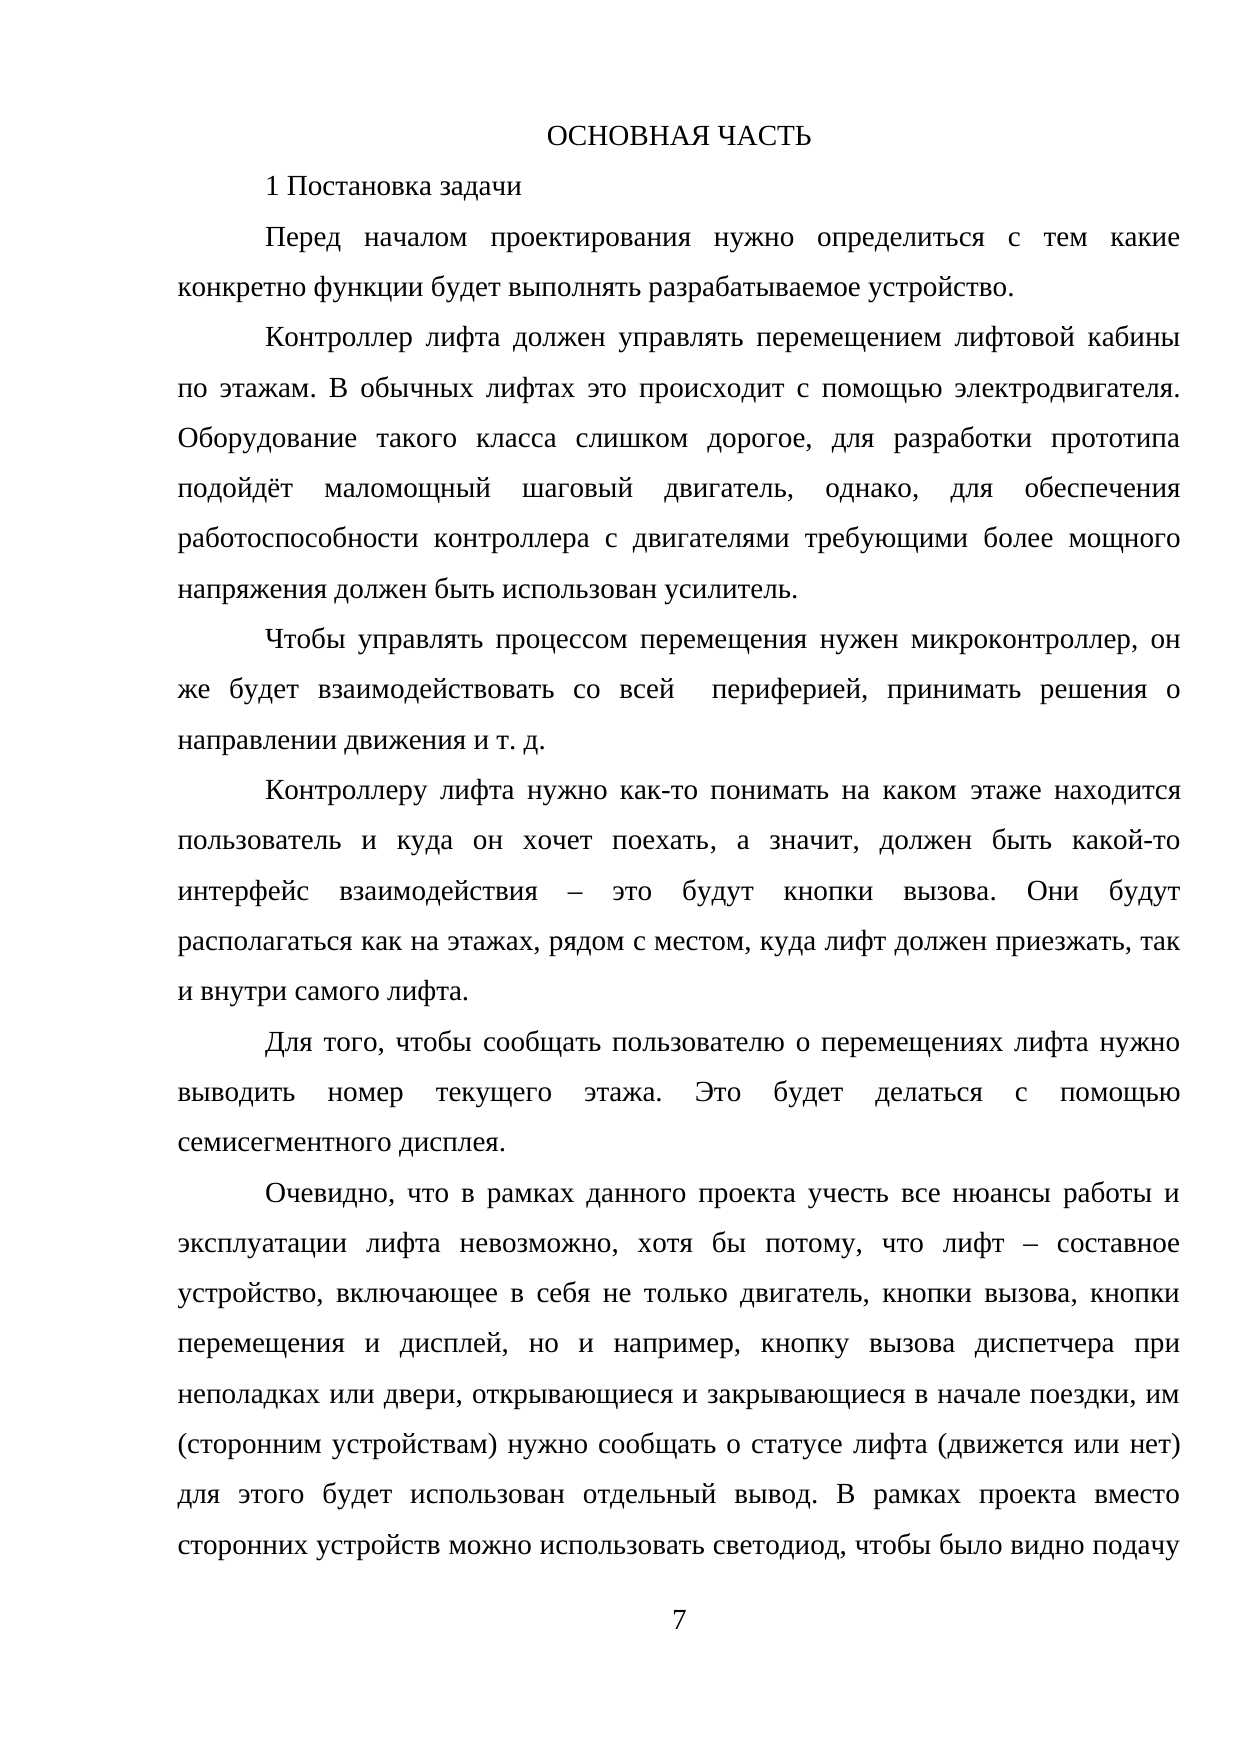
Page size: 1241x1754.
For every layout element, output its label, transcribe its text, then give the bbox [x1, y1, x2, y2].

text Контроллер лифта должен управлять перемещением лифтовой кабины по этажам. В обычных лифтах это происходит с помощью электродвигателя. Оборудование такого класса слишком дорогое, для разработки прототипа подойдёт маломощный шаговый двигатель, однако, для обеспечения работоспособности контроллера с двигателями требующими более мощного напряжения должен быть использован усилитель. [177, 319, 1181, 604]
text Очевидно, что в рамках данного проекта учесть все нюансы работы и эксплуатации лифта невозможно, хотя бы потому, что лифт – составное устройство, включающее в себя не только двигатель, кнопки вызова, кнопки перемещения и дисплей, но и например, кнопку вызова диспетчера при неполадках или двери, открывающиеся и закрывающиеся в начале поездки, им (сторонним устройствам) нужно сообщать о статусе лифта (движется или нет) для этого будет использован отдельный вывод. В рамках проекта вместо сторонних устройств можно использовать светодиод, чтобы было видно подачу [177, 1175, 1181, 1560]
text Перед началом проектирования нужно определиться с тем какие конкретно функции будет выполнять разрабатываемое устройство. [177, 219, 1181, 303]
text Контроллеру лифта нужно как-то понимать на каком этаже находится пользователь и куда он хочет поехать, а значит, должен быть какой-то интерфейс взаимодействия – это будут кнопки вызова. Они будут располагаться как на этажах, рядом с местом, куда лифт должен приезжать, так и внутри самого лифта. [177, 772, 1181, 1007]
text Для того, чтобы сообщать пользователю о перемещениях лифта нужно выводить номер текущего этажа. Это будет делаться с помощью семисегментного дисплея. [177, 1024, 1181, 1158]
text Чтобы управлять процессом перемещения нужен микроконтроллер, он же будет взаимодействовать со всей периферией, принимать решения о направлении движения и т. д. [177, 621, 1181, 755]
subtitle 1 Постановка задачи [177, 168, 1181, 202]
subtitle ОСНОВНАЯ ЧАСТЬ [177, 118, 1181, 152]
